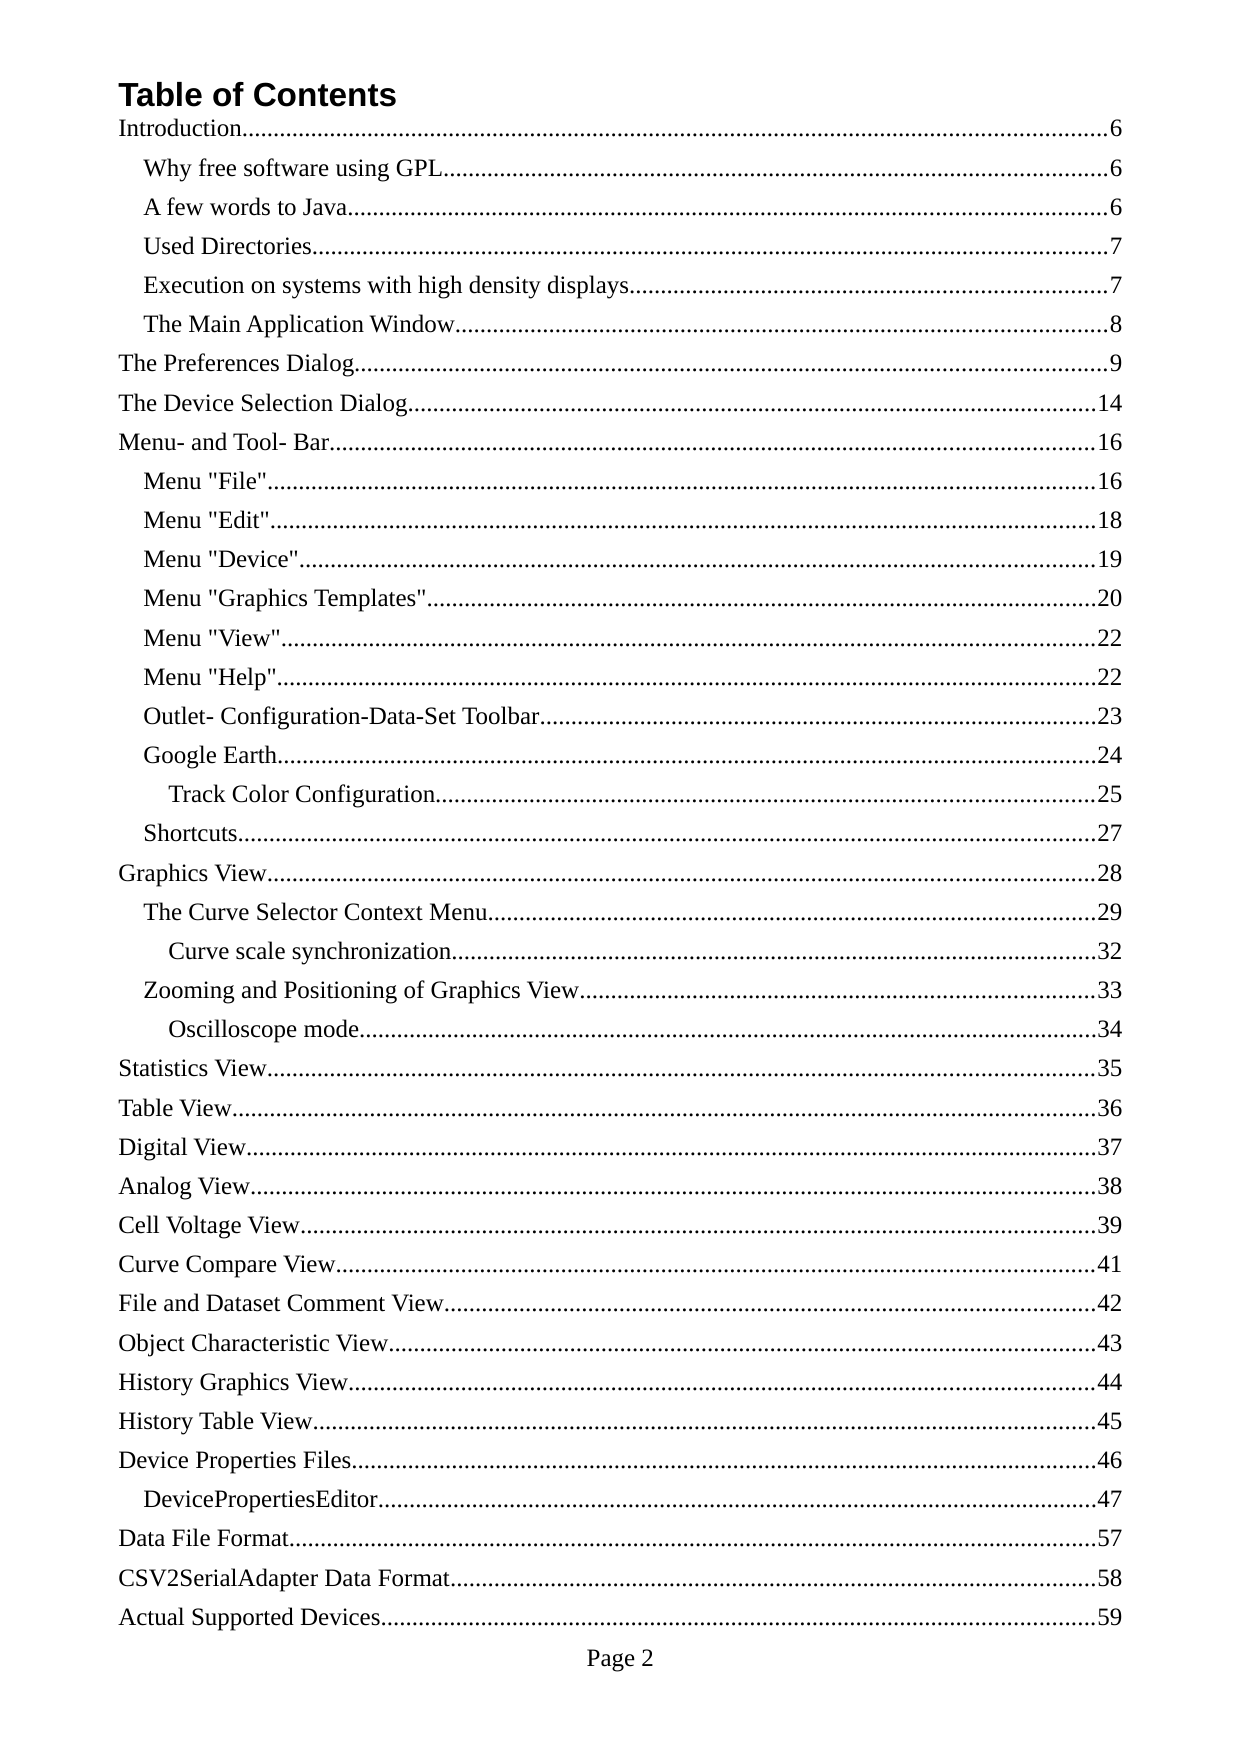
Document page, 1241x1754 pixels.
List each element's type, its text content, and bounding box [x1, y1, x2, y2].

text The Curve Selector Context Menu 29 [143, 897, 1122, 926]
text Execution on systems with high density displays 7 [143, 270, 1122, 299]
text Curve scale synchronization 32 [168, 936, 1122, 965]
text Menu "File" 16 [143, 466, 1122, 495]
text Cell Voltage View 39 [118, 1210, 1122, 1239]
text Data File Format 57 [118, 1523, 1122, 1552]
text Menu- and Tool- Bar 16 [118, 427, 1122, 456]
text Curve Compare View 41 [118, 1249, 1122, 1278]
text History Table View 45 [118, 1406, 1122, 1435]
text Why free software using GPL 6 [143, 153, 1122, 181]
text Zooming and Positioning of Graphics View 33 [143, 975, 1122, 1004]
text The Main Application Window 8 [143, 309, 1122, 338]
text CSV2SerialAdapter Data Format 58 [118, 1563, 1122, 1591]
text File and Dataset Comment View 42 [118, 1288, 1122, 1317]
text Actual Supported Devices 59 [118, 1602, 1122, 1631]
text Menu "Graphics Templates" 20 [143, 583, 1122, 612]
text Shortcuts 27 [143, 818, 1122, 847]
text Outlet- Configuration-Data-Set Toolbar 23 [143, 701, 1122, 730]
text Introduction 6 [118, 113, 1122, 142]
subtitle Table of Contents [118, 75, 1122, 113]
text Oscilloscope mode 34 [168, 1014, 1122, 1043]
text Menu "Device" 19 [143, 544, 1122, 573]
text Used Directories 7 [143, 231, 1122, 260]
text History Graphics View 44 [118, 1367, 1122, 1396]
text Google Earth 24 [143, 740, 1122, 769]
text Table View 36 [118, 1093, 1122, 1121]
text Statistics View 35 [118, 1053, 1122, 1082]
text Menu "Help" 22 [143, 662, 1122, 691]
text The Device Selection Dialog 14 [118, 388, 1122, 416]
text Menu "View" 22 [143, 623, 1122, 651]
text Menu "Edit" 18 [143, 505, 1122, 534]
text The Preferences Dialog 9 [118, 348, 1122, 377]
text DevicePropertiesEditor 47 [143, 1484, 1122, 1513]
text A few words to Java 6 [143, 192, 1122, 221]
text Digital View 37 [118, 1132, 1122, 1161]
text Device Properties Files 46 [118, 1445, 1122, 1474]
text Track Color Configuration 25 [168, 779, 1122, 808]
text Object Characteristic View 43 [118, 1328, 1122, 1356]
text Analog View 38 [118, 1171, 1122, 1200]
text Graphics View 28 [118, 858, 1122, 886]
